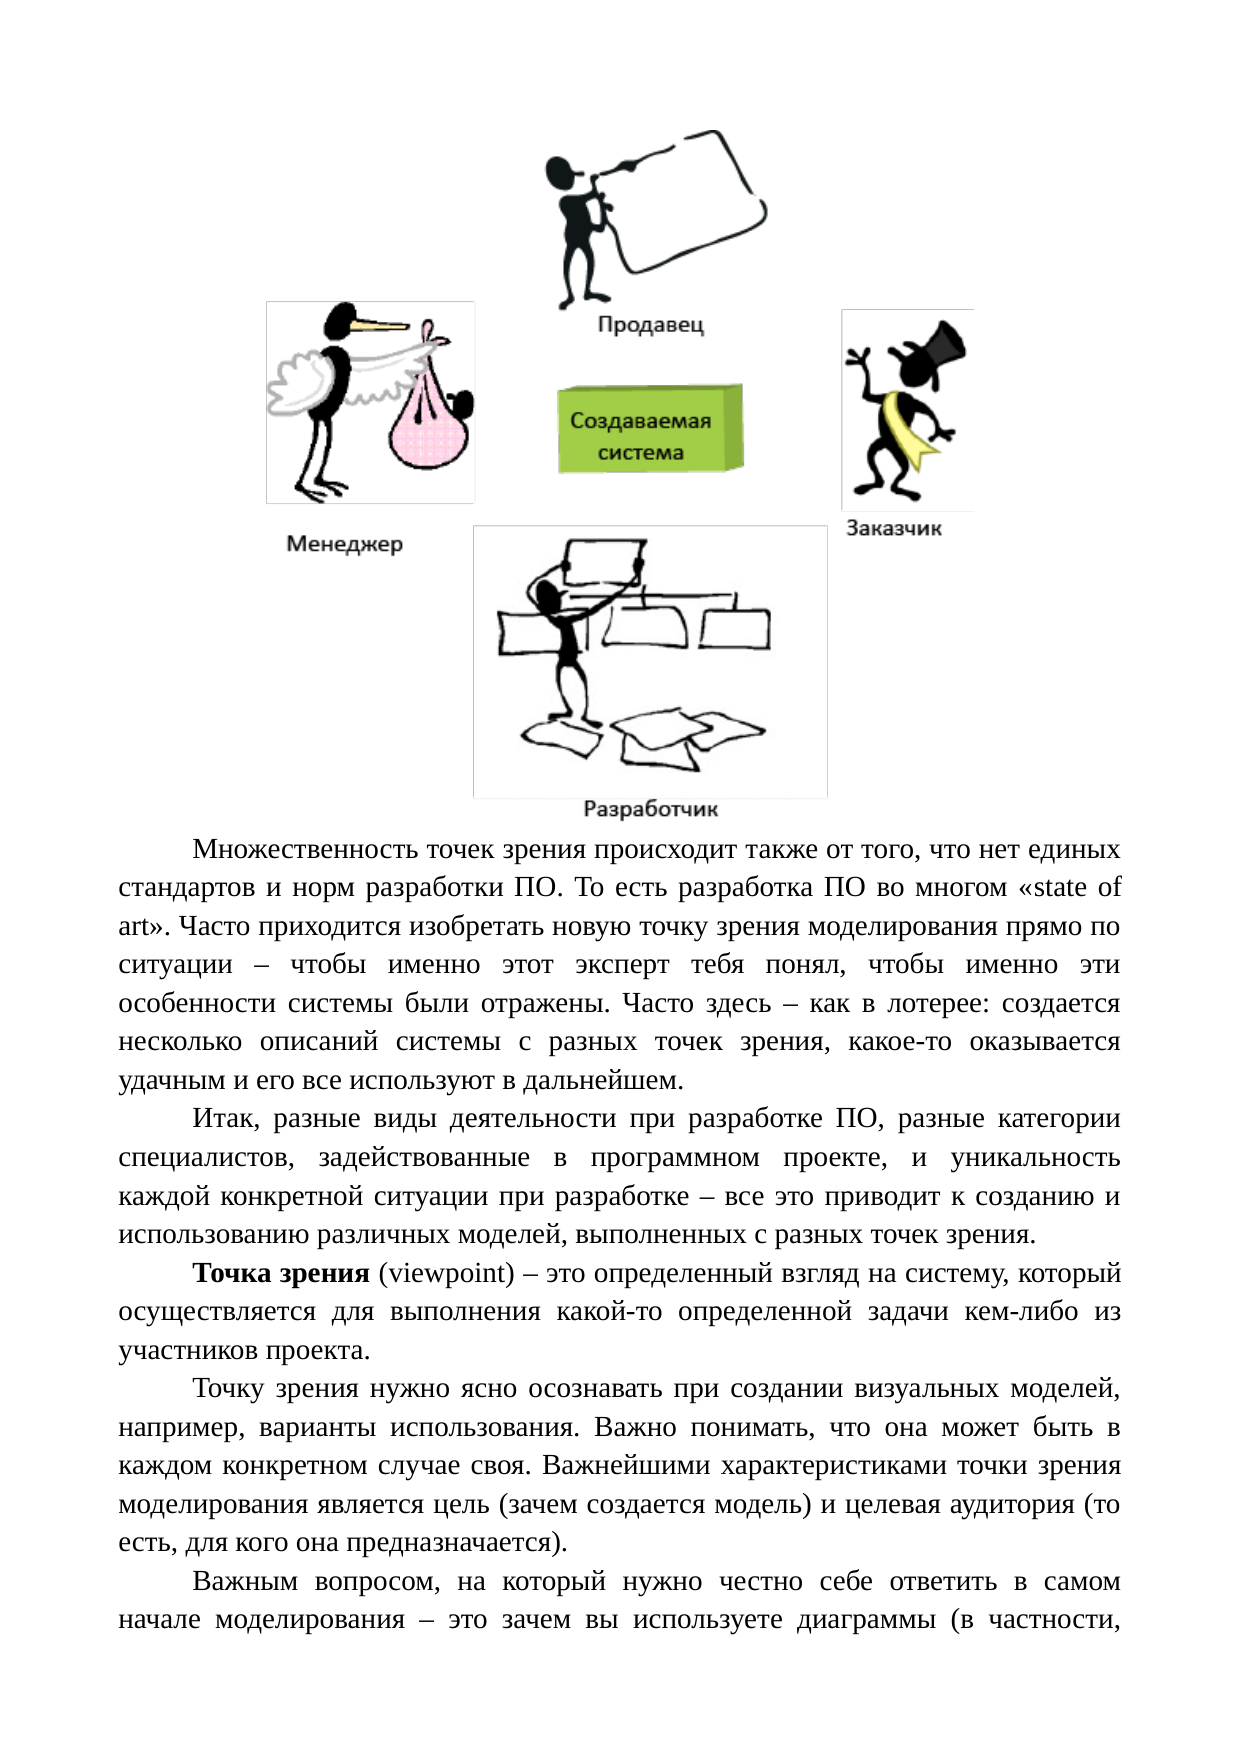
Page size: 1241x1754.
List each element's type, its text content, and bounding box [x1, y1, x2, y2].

text Важным вопросом, на который нужно честно себе ответить в самом начале моделирования – это зачем вы используете диаграммы (в частности, [118, 1563, 1122, 1635]
text Итак, разные виды деятельности при разработке ПО, разные категории специалистов, задействованные в программном проекте, и уникальность каждой конкретной ситуации при разработке – все это приводит к созданию и использованию различных моделей, выполненных с разных точек зрения. [118, 1101, 1122, 1250]
text Множественность точек зрения происходит также от того, что нет единых стандартов и норм разработки ПО. То есть разработка ПО во многом «state of art». Часто приходится изобретать новую точку зрения моделирования прямо по ситуации – чтобы именно этот эксперт тебя понял, чтобы именно эти особенности системы были отражены. Часто здесь – как в лотерее: создается несколько описаний системы с разных точек зрения, какое-то оказывается удачным и его все используют в дальнейшем. [118, 118, 1122, 1096]
text Точка зрения (viewpoint) – это определенный взгляд на систему, который осуществляется для выполнения какой-то определенной задачи кем-либо из участников проекта. [118, 1255, 1122, 1365]
picture [265, 130, 975, 826]
text Точку зрения нужно ясно осознавать при создании визуальных моделей, например, варианты использования. Важно понимать, что она может быть в каждом конкретном случае своя. Важнейшими характеристиками точки зрения моделирования является цель (зачем создается модель) и целевая аудитория (то есть, для кого она предназначается). [118, 1370, 1122, 1558]
